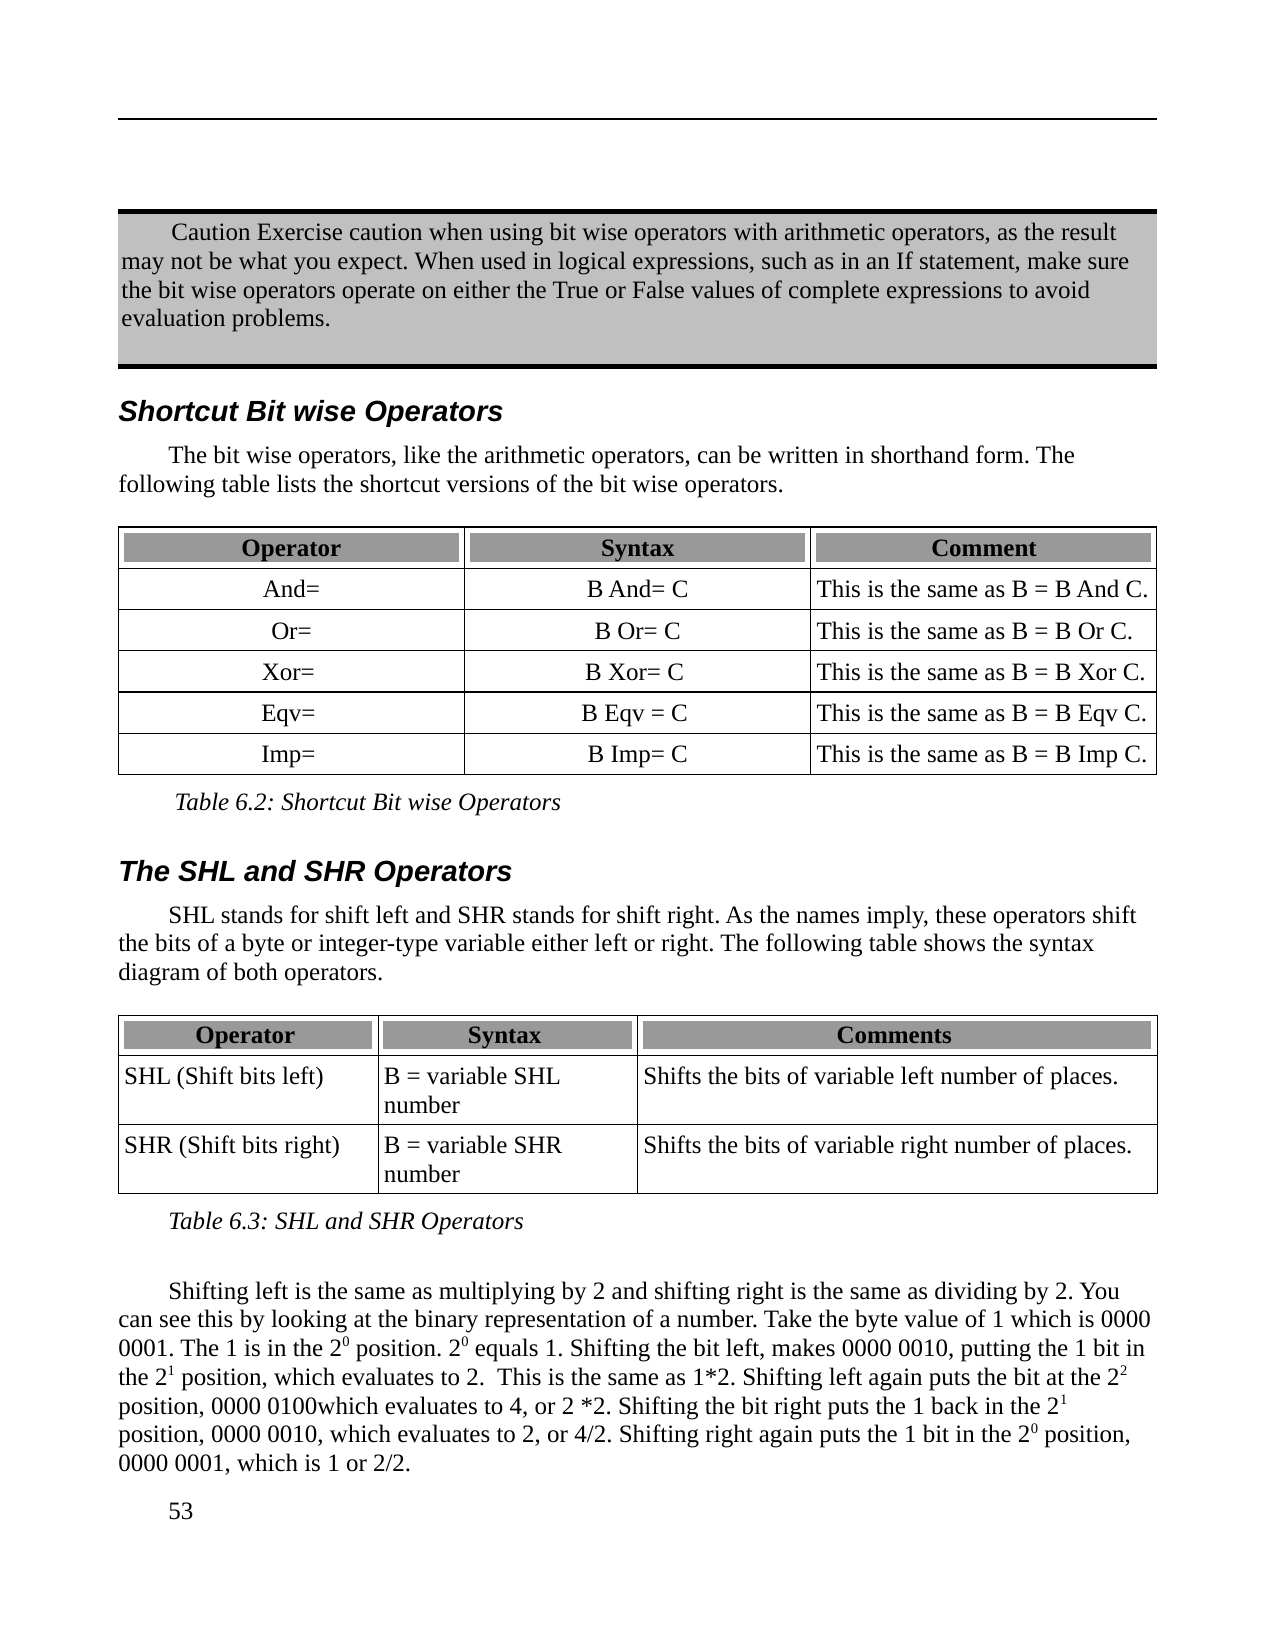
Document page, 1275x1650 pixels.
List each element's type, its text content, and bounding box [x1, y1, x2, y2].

table_header Comment [811, 528, 1156, 568]
table_cell B Xor= C [465, 651, 810, 691]
table_cell SHL (Shift bits left) [119, 1056, 378, 1124]
table_cell Shifts the bits of variable left number of places. [638, 1056, 1157, 1124]
table_header Syntax [465, 528, 810, 568]
table_cell This is the same as B = B Or C. [811, 610, 1156, 650]
table_cell This is the same as B = B Xor C. [811, 651, 1156, 691]
subtitle Shortcut Bit wise Operators [118, 394, 1157, 428]
table_cell SHR (Shift bits right) [119, 1125, 378, 1193]
table_cell This is the same as B = B And C. [811, 569, 1156, 609]
text Table 6.2: Shortcut Bit wise Operators [118, 787, 1157, 816]
table_cell B = variable SHL number [379, 1056, 637, 1124]
table_cell Imp= [119, 734, 464, 774]
table_cell This is the same as B = B Imp C. [811, 734, 1156, 774]
table_header Operator [119, 528, 464, 568]
table_cell This is the same as B = B Eqv C. [811, 693, 1156, 733]
table_cell B Imp= C [465, 734, 810, 774]
text Shifting left is the same as multiplying by 2 and shifting right is the same as dividing by 2. You can see this by looking at the binary representation of a number. Take the byte value of 1 which is 0000 0001. The 1 is in the 20 position. 20 equals 1. Shifting the bit left, makes 0000 0010, putting the 1 bit in the 21 position, which evaluates to 2. This is the same as 1*2. Shifting left again puts the bit at the 22 position, 0000 0100which evaluates to 4, or 2 *2. Shifting the bit right puts the 1 back in the 21 position, 0000 0010, which evaluates to 2, or 4/2. Shifting right again puts the 1 bit in the 20 position, 0000 0001, which is 1 or 2/2. [118, 1276, 1157, 1477]
table_cell B Or= C [465, 610, 810, 650]
table_cell Or= [119, 610, 464, 650]
text Caution Exercise caution when using bit wise operators with arithmetic operators, as the result may not be what you expect. When used in logical expressions, such as in an If statement, make sure the bit wise operators operate on either the True or False values of complete expressions to avoid evaluation problems. [118, 214, 1157, 324]
table_header Comments [638, 1016, 1157, 1055]
text The bit wise operators, like the arithmetic operators, can be written in shorthand form. The following table lists the shortcut versions of the bit wise operators. [118, 440, 1157, 498]
table_cell B = variable SHR number [379, 1125, 637, 1193]
table_cell Shifts the bits of variable right number of places. [638, 1125, 1157, 1193]
subtitle The SHL and SHR Operators [118, 854, 1157, 887]
text Table 6.3: SHL and SHR Operators [118, 1206, 1157, 1234]
table_header Syntax [379, 1016, 637, 1055]
table_cell Eqv= [119, 693, 464, 733]
table_cell And= [119, 569, 464, 609]
text SHL stands for shift left and SHR stands for shift right. As the names imply, these operators shift the bits of a byte or integer-type variable either left or right. The following table shows the syntax diagram of both operators. [118, 900, 1157, 986]
table_header Operator [119, 1016, 378, 1055]
table_cell Xor= [119, 651, 464, 691]
table_cell B Eqv = C [465, 693, 810, 733]
table_cell B And= C [465, 569, 810, 609]
